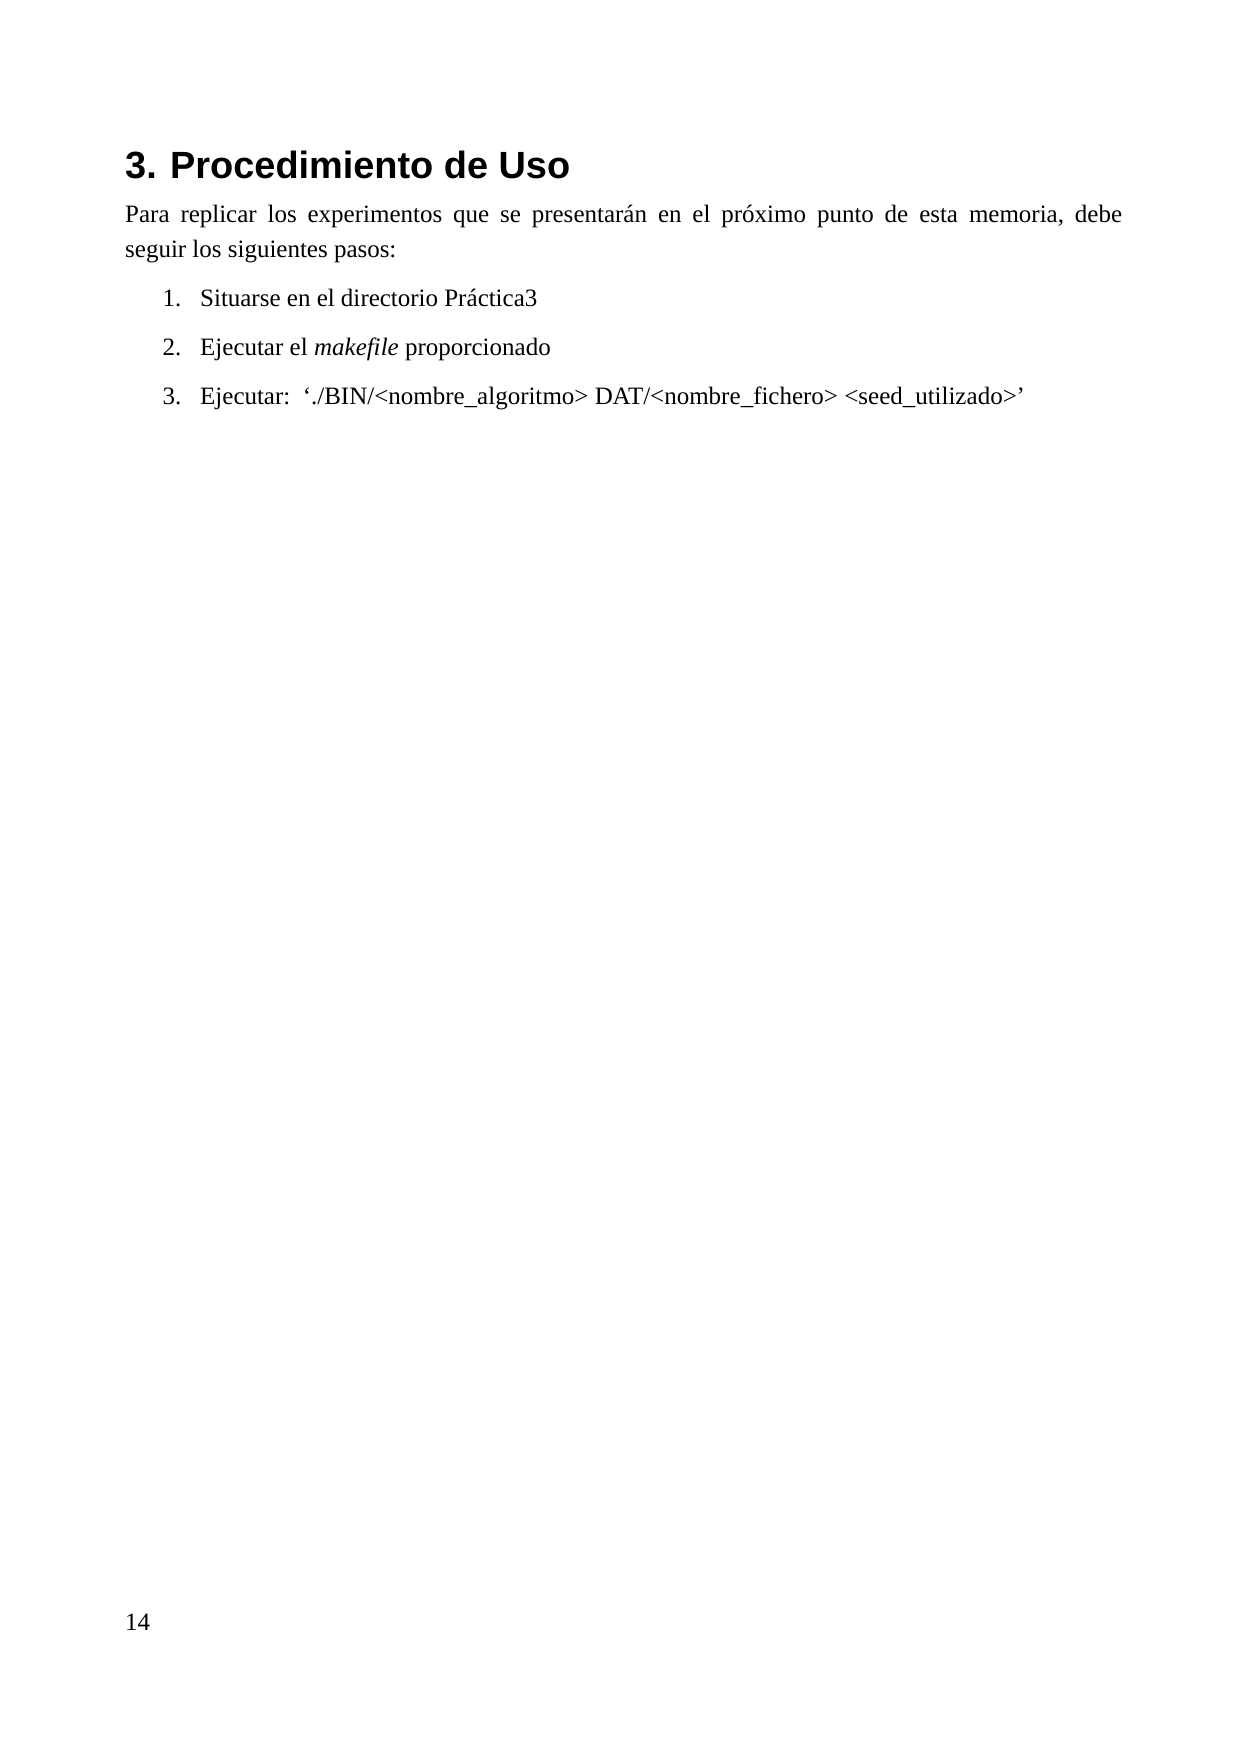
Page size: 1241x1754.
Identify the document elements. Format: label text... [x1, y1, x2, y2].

subtitle Procedimiento de Uso [125, 143, 1123, 187]
list Ejecutar el makefile proporcionado [162, 332, 1123, 361]
text Para replicar los experimentos que se presentarán en el próximo punto de esta memoria, debe seguir los siguientes pasos: [125, 199, 1123, 262]
list Situarse en el directorio Práctica3 [162, 283, 1123, 312]
list Ejecutar: ‘./BIN/<nombre_algoritmo> DAT/<nombre_fichero> <seed_utilizado>’ [162, 381, 1123, 410]
